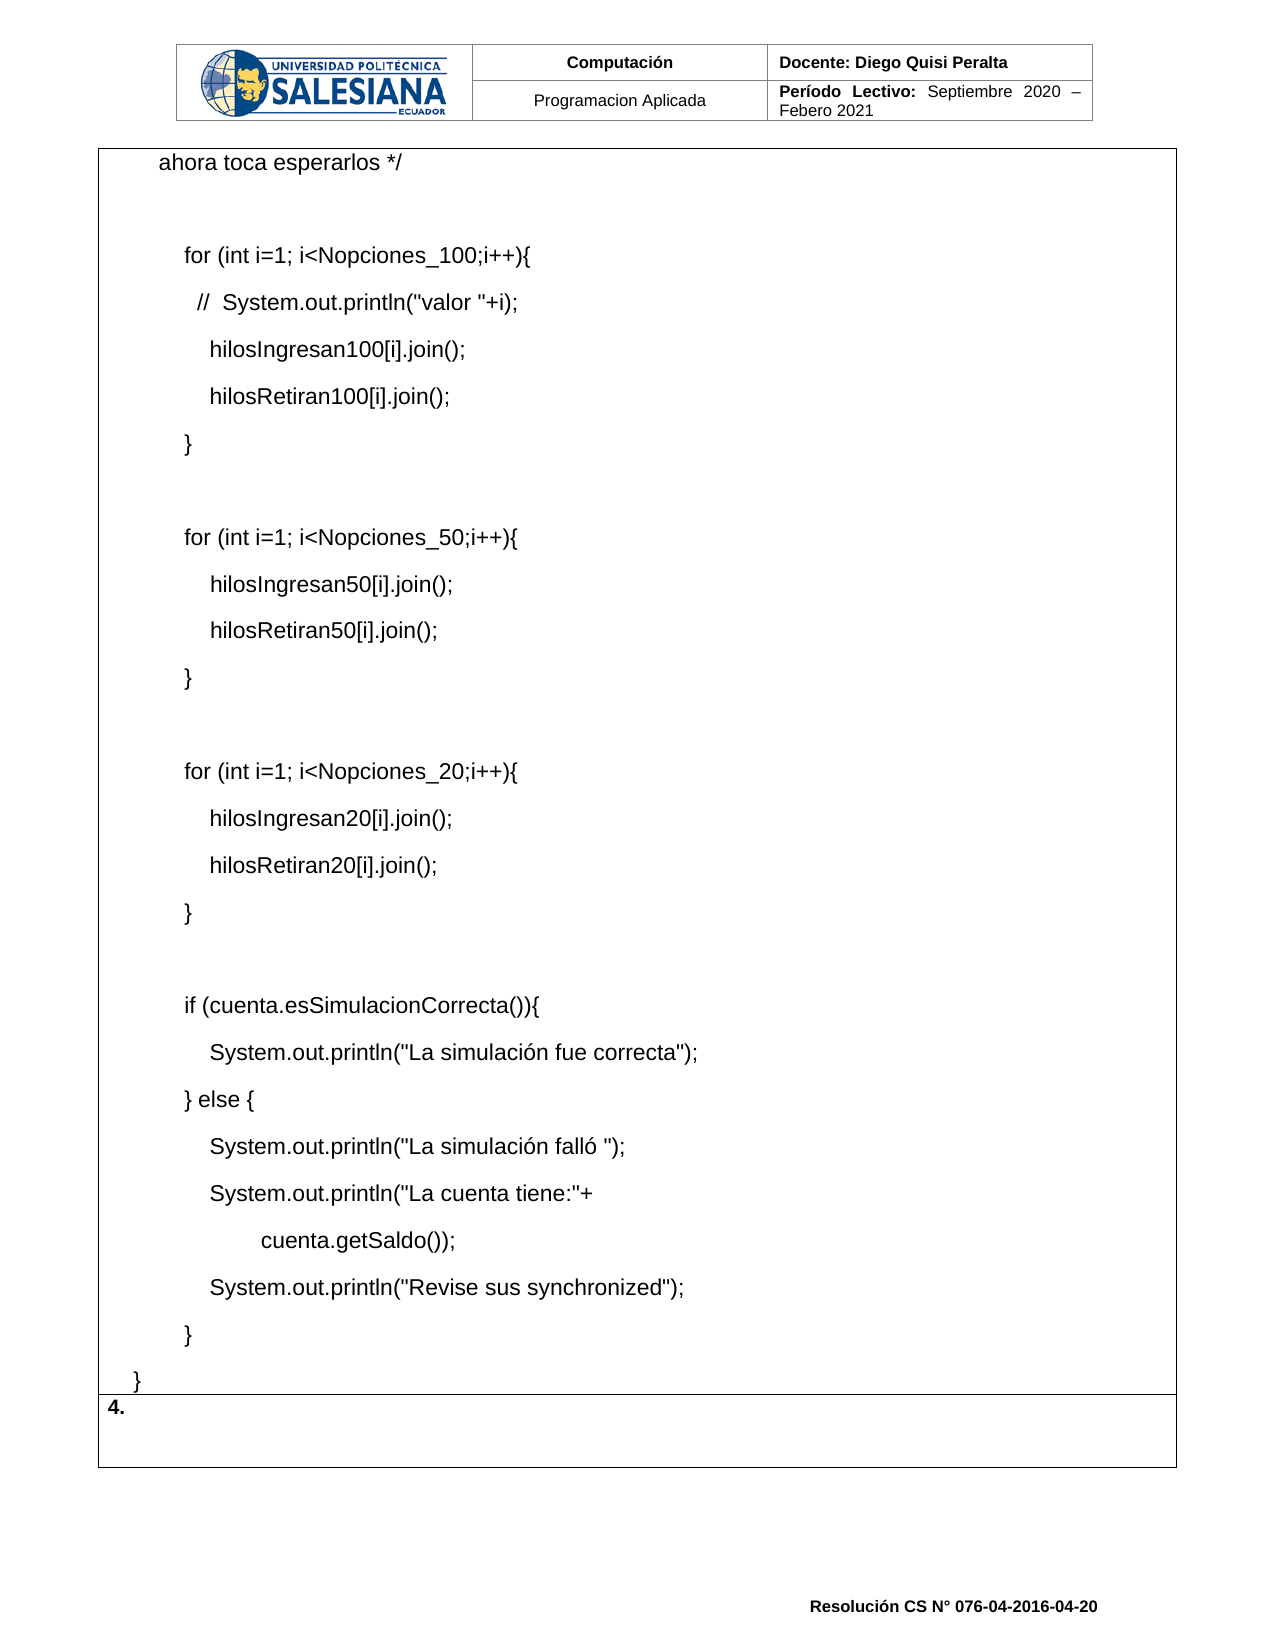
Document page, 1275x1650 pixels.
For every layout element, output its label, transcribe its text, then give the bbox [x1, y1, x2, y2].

table_cell ahora toca esperarlos */ for (int i=1; i<Nopciones_100;i++){ // System.out.println("valor "+i); hilosIngresan100[i].join(); hilosRetiran100[i].join(); } for (int i=1; i<Nopciones_50;i++){ hilosIngresan50[i].join(); hilosRetiran50[i].join(); } for (int i=1; i<Nopciones_20;i++){ hilosIngresan20[i].join(); hilosRetiran20[i].join(); } if (cuenta.esSimulacionCorrecta()){ System.out.println("La simulación fue correcta"); } else { System.out.println("La simulación falló "); System.out.println("La cuenta tiene:"+ cuenta.getSaldo()); System.out.println("Revise sus synchronized"); } } [99, 149, 1176, 1394]
table_cell 4. [99, 1395, 1176, 1467]
